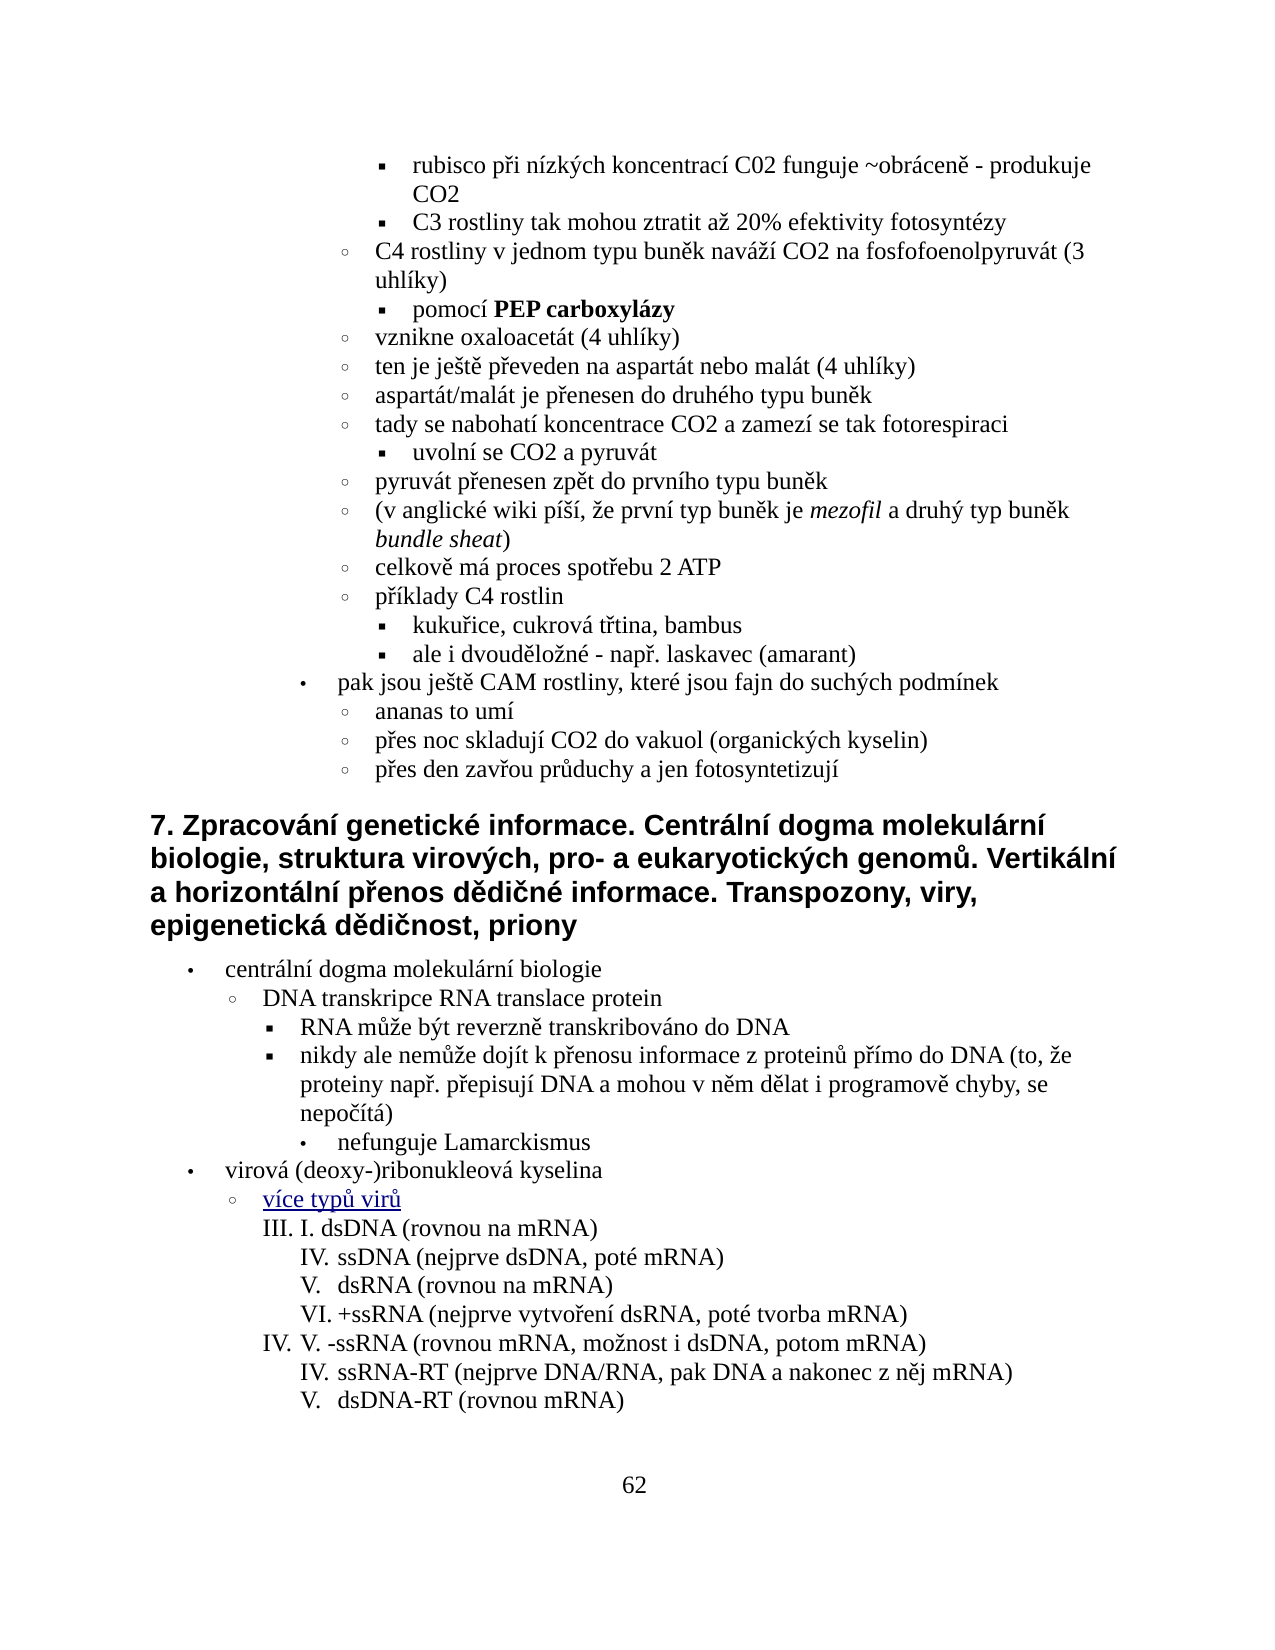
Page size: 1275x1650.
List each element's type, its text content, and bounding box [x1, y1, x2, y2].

list V. -ssRNA (rovnou mRNA, možnost i dsDNA, potom mRNA) [262, 1328, 1125, 1357]
list kukuřice, cukrová třtina, bambus [375, 610, 1125, 639]
list vznikne oxaloacetát (4 uhlíky) [337, 322, 1125, 351]
list uvolní se CO2 a pyruvát [375, 437, 1125, 466]
list pyruvát přenesen zpět do prvního typu buněk [337, 466, 1125, 495]
list přes den zavřou průduchy a jen fotosyntetizují [337, 754, 1125, 782]
list dsDNA-RT (rovnou mRNA) [300, 1385, 1125, 1414]
list aspartát/malát je přenesen do druhého typu buněk [337, 380, 1125, 409]
list I. dsDNA (rovnou na mRNA) [262, 1213, 1125, 1242]
list tady se nabohatí koncentrace CO2 a zamezí se tak fotorespiraci [337, 409, 1125, 437]
list přes noc skladují CO2 do vakuol (organických kyselin) [337, 725, 1125, 754]
list virová (deoxy-)ribonukleová kyselina [187, 1155, 1125, 1184]
list ten je ještě převeden na aspartát nebo malát (4 uhlíky) [337, 351, 1125, 380]
list pomocí PEP carboxylázy [375, 294, 1125, 322]
list více typů virů [225, 1184, 1125, 1213]
list DNA transkripce RNA translace protein [225, 983, 1125, 1012]
list C3 rostliny tak mohou ztratit až 20% efektivity fotosyntézy [375, 207, 1125, 236]
subtitle 7. Zpracování genetické informace. Centrální dogma molekulární biologie, struktura virových, pro- a eukaryotických genomů. Vertikální a horizontální přenos dědičné informace. Transpozony, viry, epigenetická dědičnost, priony [150, 807, 1125, 942]
list centrální dogma molekulární biologie [187, 954, 1125, 983]
list ananas to umí [337, 696, 1125, 725]
list nefunguje Lamarckismus [300, 1127, 1125, 1155]
list ale i dvouděložné - např. laskavec (amarant) [375, 639, 1125, 667]
list C4 rostliny v jednom typu buněk naváží CO2 na fosfofoenolpyruvát (3 uhlíky) [337, 236, 1125, 294]
list ssRNA-RT (nejprve DNA/RNA, pak DNA a nakonec z něj mRNA) [300, 1357, 1125, 1385]
list RNA může být reverzně transkribováno do DNA [262, 1012, 1125, 1040]
list +ssRNA (nejprve vytvoření dsRNA, poté tvorba mRNA) [300, 1299, 1125, 1328]
list celkově má proces spotřebu 2 ATP [337, 552, 1125, 581]
list ssDNA (nejprve dsDNA, poté mRNA) [300, 1242, 1125, 1270]
list (v anglické wiki píší, že první typ buněk je mezofil a druhý typ buněk bundle sheat) [337, 495, 1125, 552]
list dsRNA (rovnou na mRNA) [300, 1270, 1125, 1299]
list rubisco při nízkých koncentrací C02 funguje ~obráceně - produkuje CO2 [375, 150, 1125, 207]
list pak jsou ještě CAM rostliny, které jsou fajn do suchých podmínek [300, 667, 1125, 696]
list nikdy ale nemůže dojít k přenosu informace z proteinů přímo do DNA (to, že proteiny např. přepisují DNA a mohou v něm dělat i programově chyby, se nepočítá) [262, 1040, 1125, 1127]
list příklady C4 rostlin [337, 581, 1125, 610]
